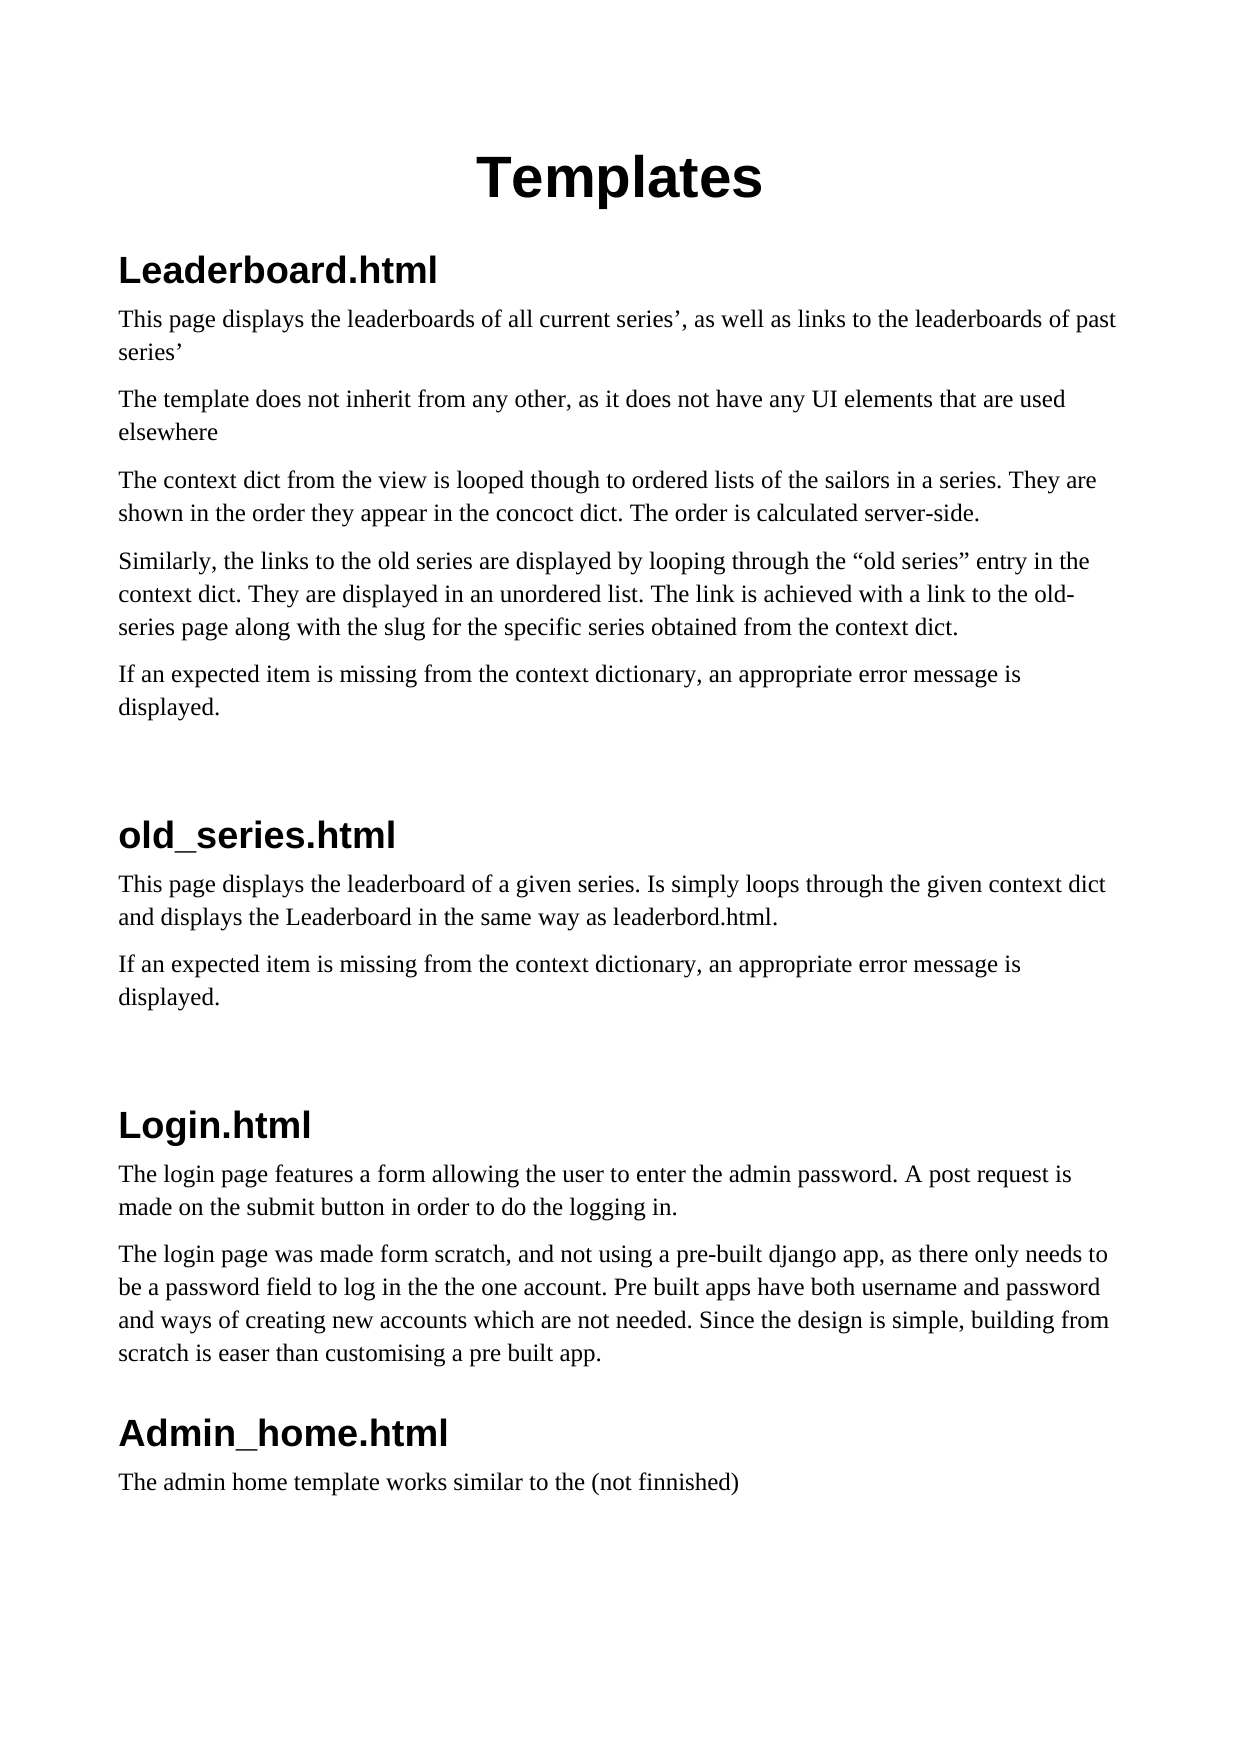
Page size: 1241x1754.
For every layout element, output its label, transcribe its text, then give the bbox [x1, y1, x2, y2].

text If an expected item is missing from the context dictionary, an appropriate error message is displayed. [118, 659, 1122, 721]
text This page displays the leaderboard of a given series. Is simply loops through the given context dict and displays the Leaderboard in the same way as leaderbord.html. [118, 869, 1122, 931]
text If an expected item is missing from the context dictionary, an appropriate error message is displayed. [118, 949, 1122, 1011]
subtitle Admin_home.html [118, 1411, 1122, 1455]
subtitle Leaderboard.html [118, 248, 1122, 291]
text The login page was made form scratch, and not using a pre-built django app, as there only needs to be a password field to log in the the one account. Pre built apps have both username and password and ways of creating new accounts which are not needed. Since the design is simple, building from scratch is easer than customising a pre built app. [118, 1239, 1122, 1367]
title Templates [118, 143, 1122, 210]
text This page displays the leaderboards of all current series’, as well as links to the leaderboards of past series’ [118, 304, 1122, 366]
text The context dict from the view is looped though to ordered lists of the sailors in a series. They are shown in the order they appear in the concoct dict. The order is calculated server-side. [118, 465, 1122, 527]
subtitle Login.html [118, 1103, 1122, 1146]
text The template does not inherit from any other, as it does not have any UI elements that are used elsewhere [118, 384, 1122, 446]
text The admin home template works similar to the (not finnished) [118, 1467, 1122, 1496]
subtitle old_series.html [118, 813, 1122, 856]
text Similarly, the links to the old series are displayed by looping through the “old series” entry in the context dict. They are displayed in an unordered list. The link is achieved with a link to the old-series page along with the slug for the specific series obtained from the context dict. [118, 546, 1122, 641]
text The login page features a form allowing the user to enter the admin password. A post request is made on the submit button in order to do the logging in. [118, 1159, 1122, 1221]
